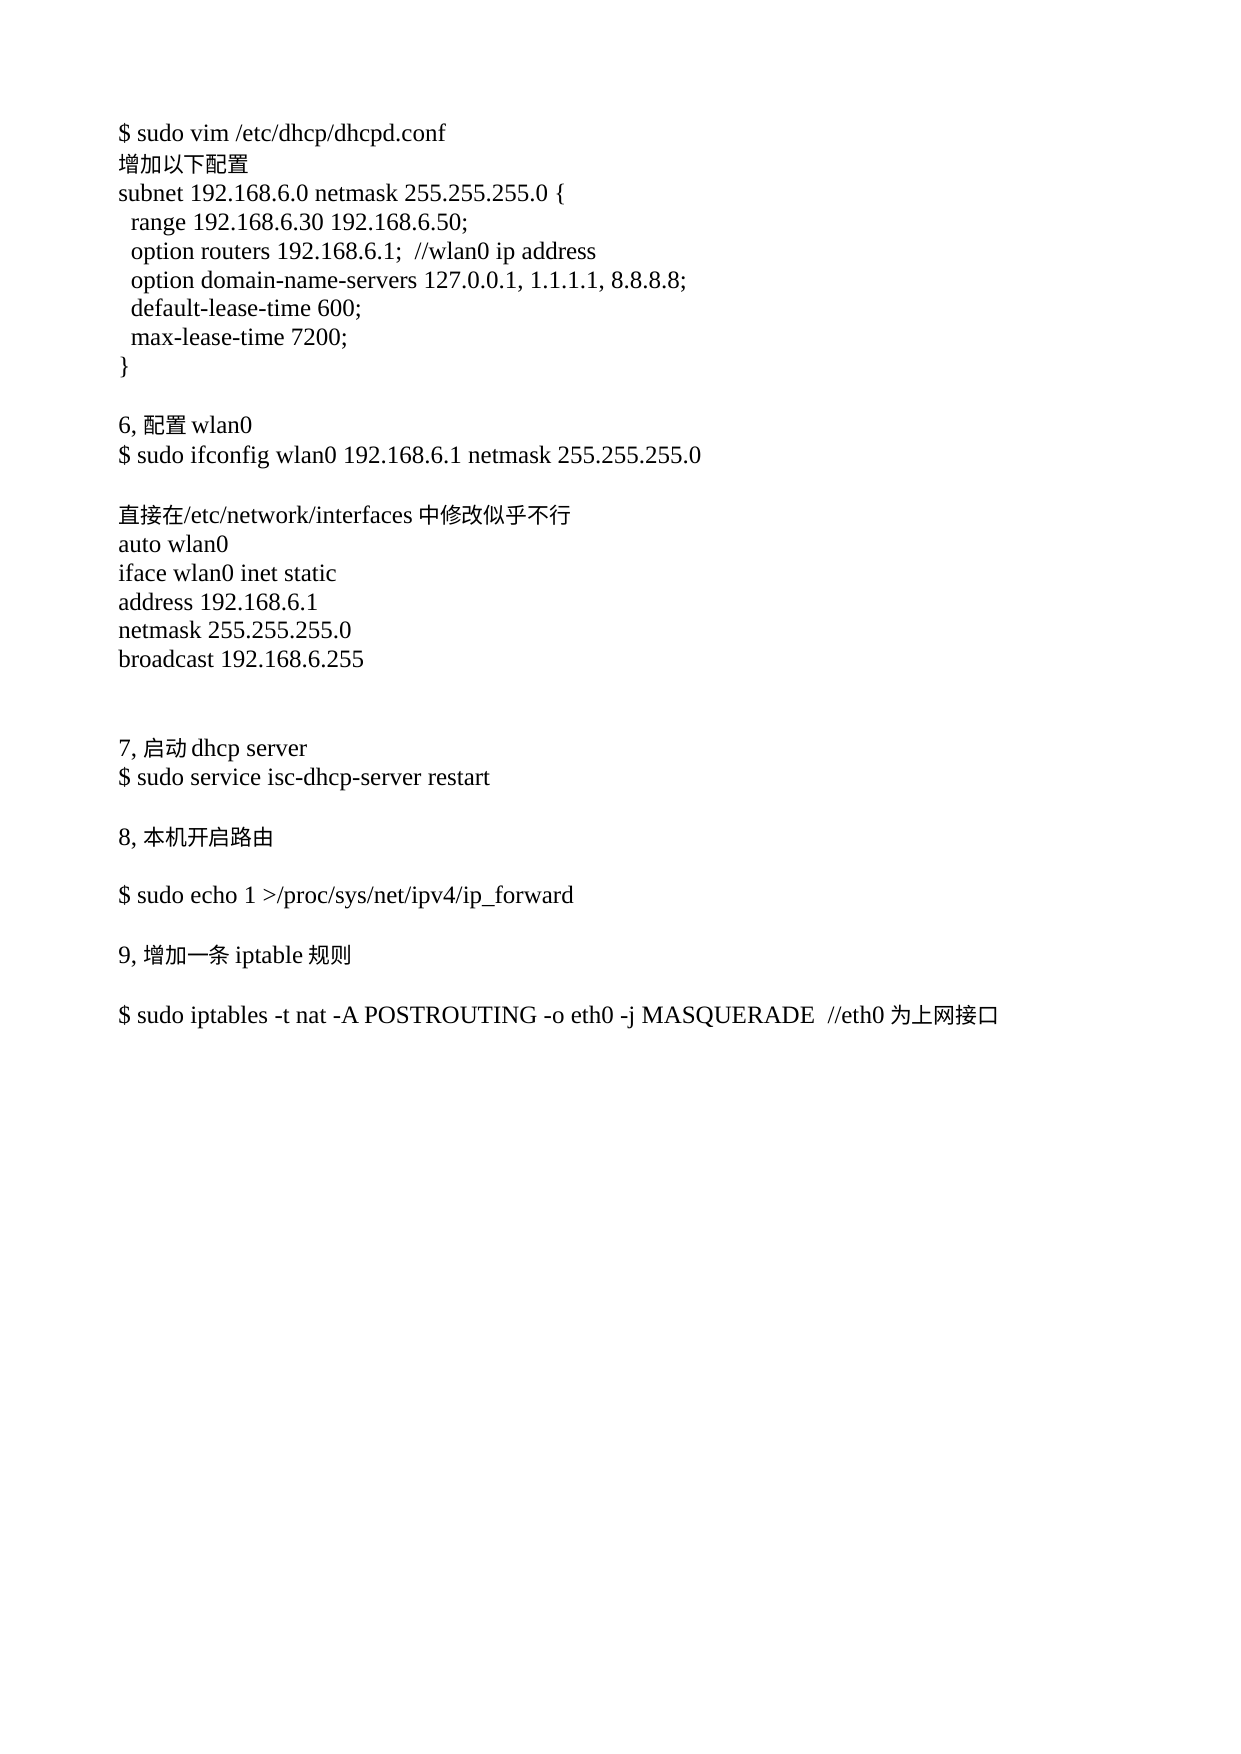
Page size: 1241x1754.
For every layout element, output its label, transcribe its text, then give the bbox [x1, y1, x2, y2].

text iface wlan0 inet static [118, 558, 1122, 587]
text option domain-name-servers 127.0.0.1, 1.1.1.1, 8.8.8.8; [118, 265, 1122, 293]
text address 192.168.6.1 [118, 587, 1122, 616]
text auto wlan0 [118, 529, 1122, 558]
text $ sudo vim /etc/dhcp/dhcpd.conf [118, 118, 1122, 147]
text 6, 配置wlan0 [118, 408, 1122, 440]
text 9, 增加一条iptable规则 [118, 938, 1122, 969]
text subnet 192.168.6.0 netmask 255.255.255.0 { [118, 178, 1122, 207]
text default-lease-time 600; [118, 293, 1122, 322]
text $ sudo iptables -t nat -A POSTROUTING -o eth0 -j MASQUERADE //eth0为上网接口 [118, 998, 1122, 1030]
text broadcast 192.168.6.255 [118, 644, 1122, 673]
text option routers 192.168.6.1; //wlan0 ip address [118, 236, 1122, 265]
text 直接在/etc/network/interfaces中修改似乎不行 [118, 498, 1122, 529]
text $ sudo ifconfig wlan0 192.168.6.1 netmask 255.255.255.0 [118, 440, 1122, 469]
text 8, 本机开启路由 [118, 820, 1122, 851]
text 7, 启动dhcp server [118, 731, 1122, 762]
text netmask 255.255.255.0 [118, 616, 1122, 644]
text $ sudo echo 1 >/proc/sys/net/ipv4/ip_forward [118, 880, 1122, 909]
text $ sudo service isc-dhcp-server restart [118, 762, 1122, 791]
text 增加以下配置 [118, 147, 1122, 178]
text } [118, 351, 1122, 380]
text max-lease-time 7200; [118, 322, 1122, 351]
text range 192.168.6.30 192.168.6.50; [118, 207, 1122, 236]
